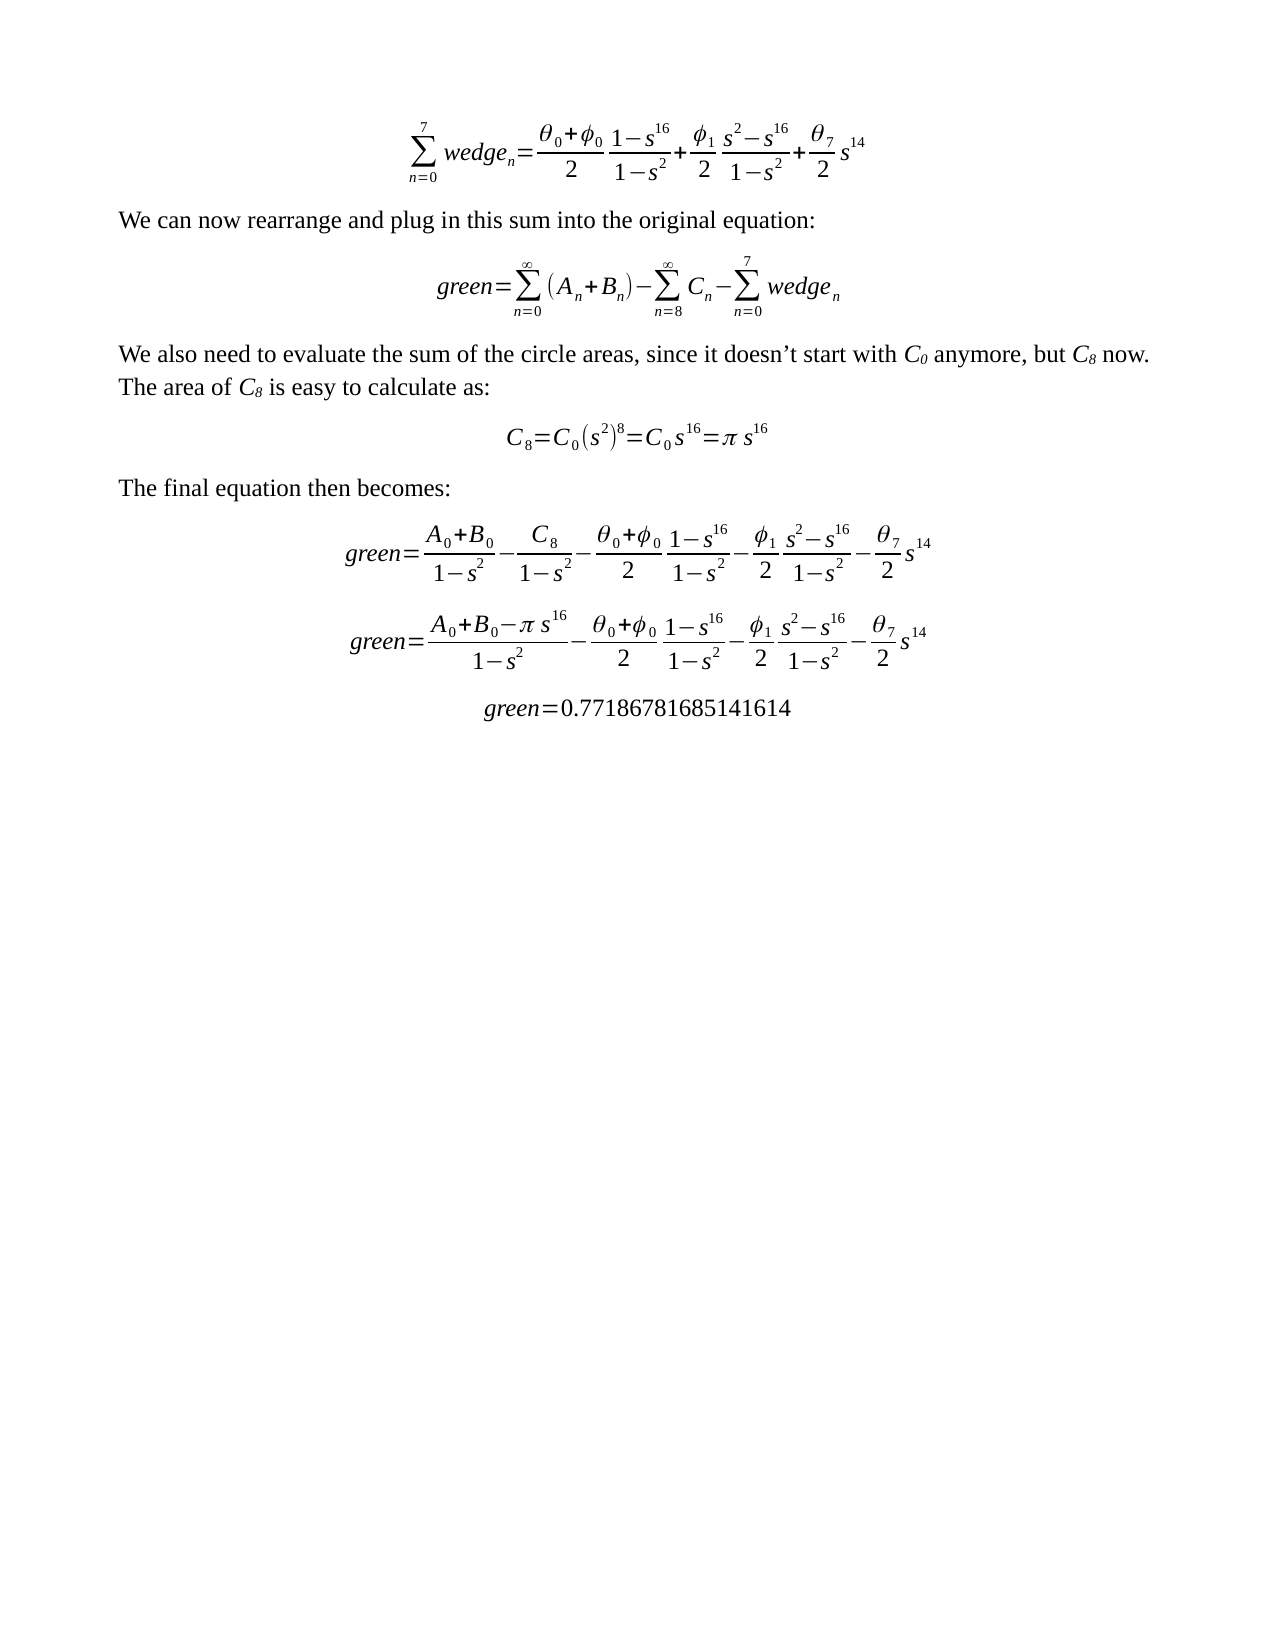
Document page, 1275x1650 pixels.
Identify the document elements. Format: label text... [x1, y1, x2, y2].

text We can now rearrange and plug in this sum into the original equation: [118, 205, 1157, 234]
text The final equation then becomes: [118, 473, 1157, 502]
text We also need to evaluate the sum of the circle areas, since it doesn’t start with C0 anymore, but C8 now. The area of C8 is easy to calculate as: [118, 339, 1157, 400]
